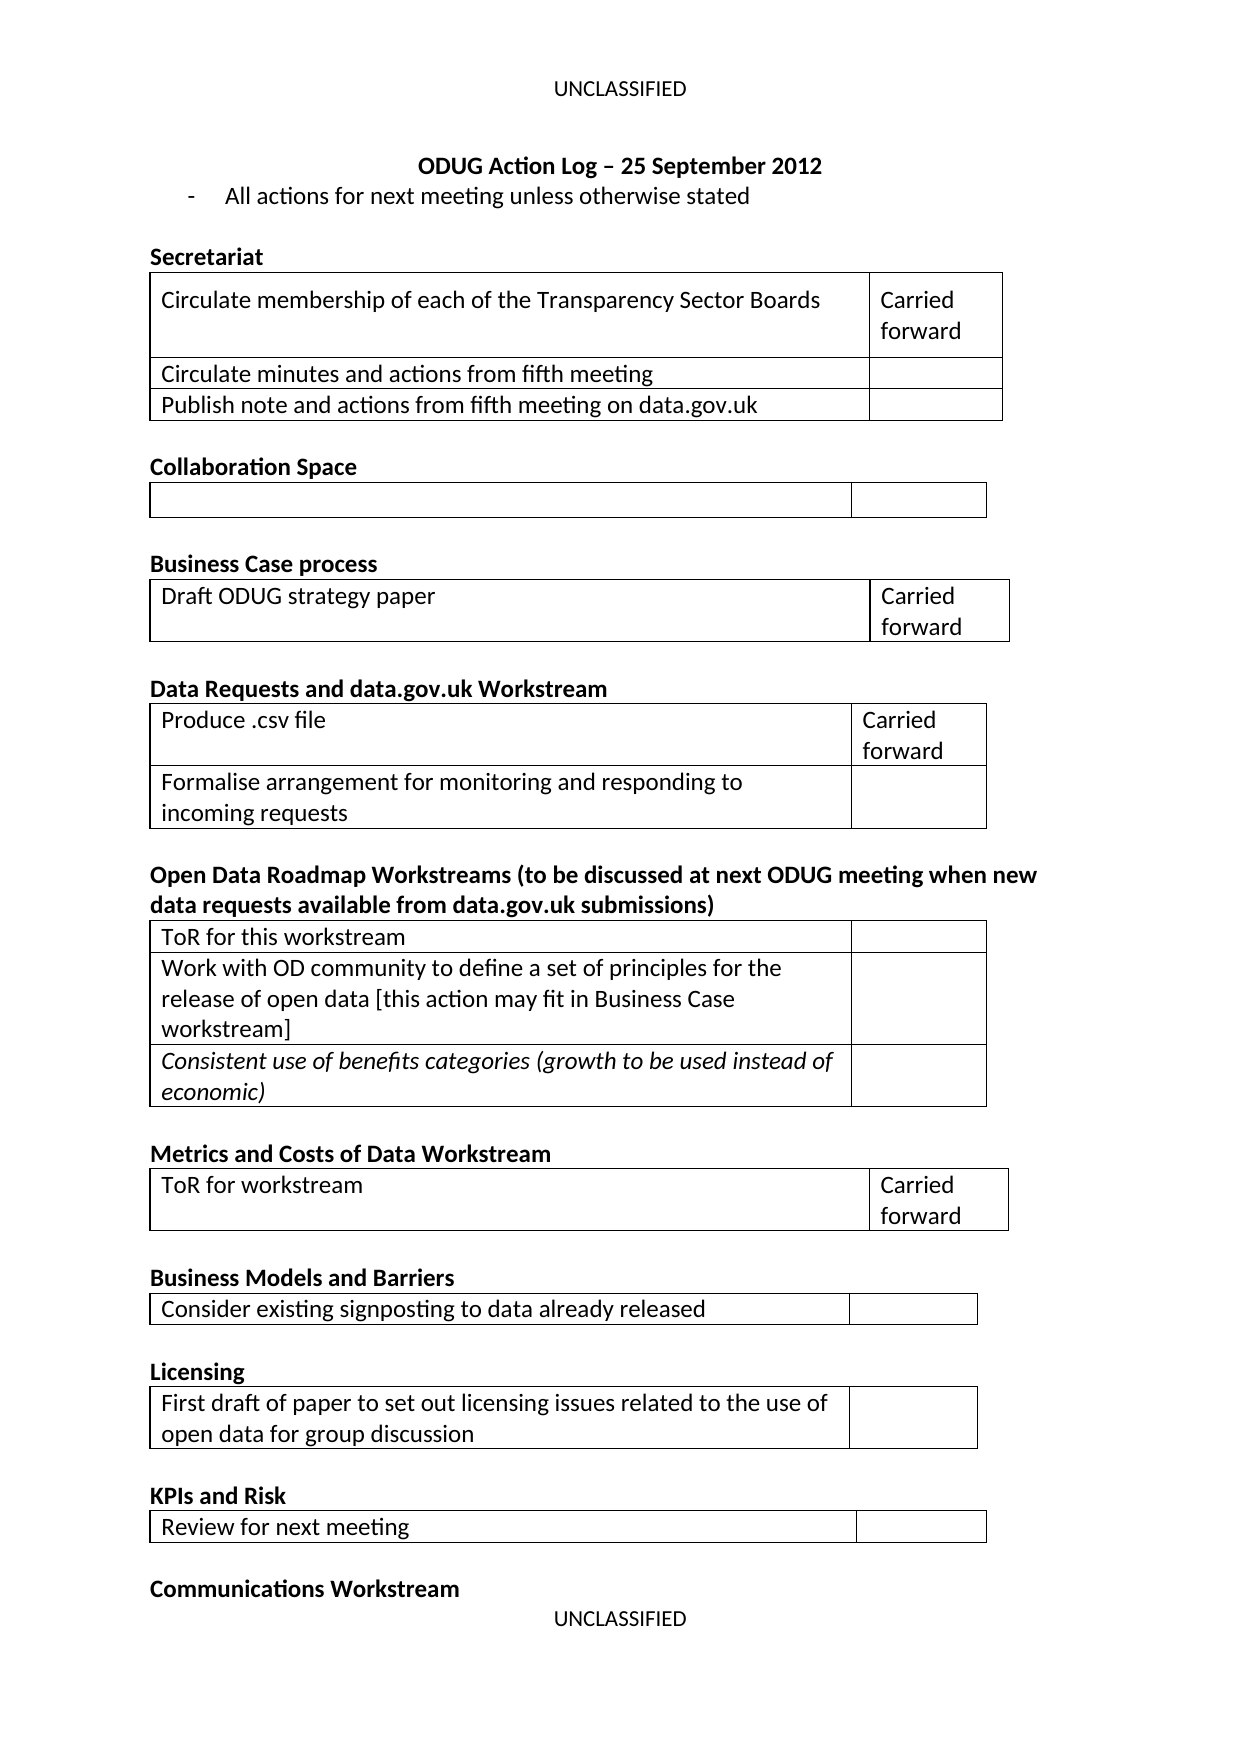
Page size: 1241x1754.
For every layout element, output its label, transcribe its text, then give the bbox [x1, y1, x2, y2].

text Open Data Roadmap Workstreams (to be discussed at next ODUG meeting when new data requests available from data.gov.uk submissions) [150, 859, 1090, 920]
table_header [857, 1511, 986, 1542]
table_header [852, 483, 986, 517]
text Communications Workstream [150, 1573, 1090, 1604]
table_cell [852, 1045, 986, 1106]
text Business Models and Barriers [150, 1262, 1090, 1292]
list All actions for next meeting unless otherwise stated [187, 181, 1090, 211]
table_header [151, 483, 851, 517]
table_cell [852, 953, 986, 1044]
text Collaboration Space [150, 451, 1090, 482]
table_cell Formalise arrangement for monitoring and responding to incoming requests [151, 766, 851, 827]
text Data Requests and data.gov.uk Workstream [150, 673, 1090, 703]
table_header ToR for workstream [151, 1169, 869, 1230]
table_header Carried forward [870, 1169, 1008, 1230]
table_cell [852, 766, 986, 827]
table_header Circulate membership of each of the Transparency Sector Boards [151, 273, 869, 357]
table_header Carried forward [870, 273, 1002, 357]
table_header Draft ODUG strategy paper [151, 580, 869, 641]
table_header [850, 1387, 977, 1448]
table_header Produce .csv file [151, 704, 851, 765]
table_header ToR for this workstream [151, 921, 851, 952]
table_cell Consistent use of benefits categories (growth to be used instead of economic) [151, 1045, 851, 1106]
table_cell Work with OD community to define a set of principles for the release of open data [this action may fit in Business Case workstream] [151, 953, 851, 1044]
table_header First draft of paper to set out licensing issues related to the use of open data for group discussion [151, 1387, 849, 1448]
table_cell Circulate minutes and actions from fifth meeting [151, 358, 869, 388]
table_header Review for next meeting [151, 1511, 856, 1542]
text KPIs and Risk [150, 1480, 1090, 1510]
text ODUG Action Log – 25 September 2012 [150, 150, 1090, 181]
table_header [852, 921, 986, 952]
table_header Consider existing signposting to data already released [151, 1294, 849, 1324]
table_cell [870, 389, 1002, 420]
text Metrics and Costs of Data Workstream [150, 1138, 1090, 1168]
table_cell [870, 358, 1002, 388]
table_cell Publish note and actions from fifth meeting on data.gov.uk [151, 389, 869, 420]
text Business Case process [150, 548, 1090, 579]
text Secretariat [150, 242, 1090, 272]
text Licensing [150, 1356, 1090, 1386]
table_header Carried forward [852, 704, 986, 765]
table_header [850, 1294, 977, 1324]
table_header Carried forward [871, 580, 1009, 641]
